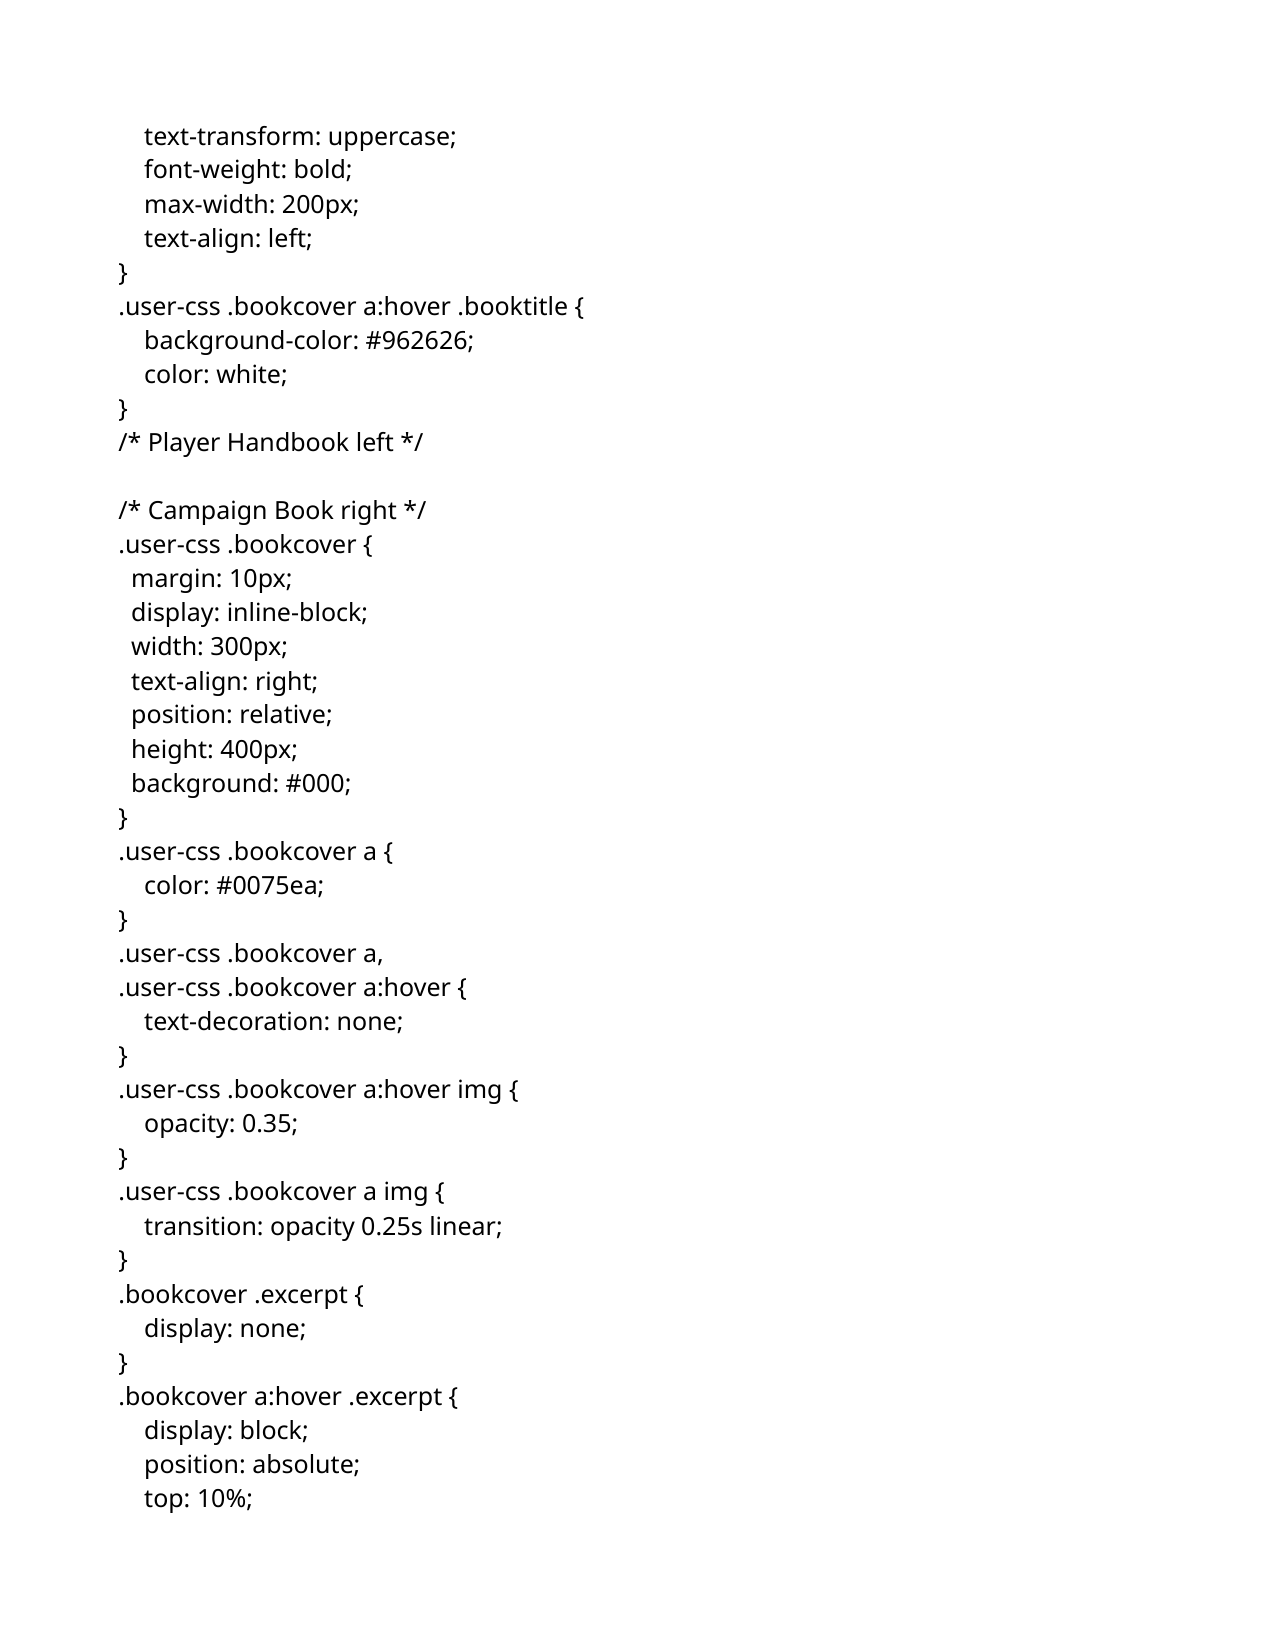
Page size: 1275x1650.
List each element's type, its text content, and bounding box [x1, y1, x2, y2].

text display: block; [118, 1412, 1157, 1447]
text } [118, 799, 1157, 833]
text } [118, 1344, 1157, 1378]
text .user-css .bookcover a:hover .booktitle { [118, 288, 1157, 322]
text } [118, 1038, 1157, 1072]
text .bookcover .excerpt { [118, 1276, 1157, 1310]
text } [118, 902, 1157, 936]
text .user-css .bookcover a:hover { [118, 970, 1157, 1004]
text background: #000; [118, 765, 1157, 799]
text } [118, 254, 1157, 288]
text max-width: 200px; [118, 186, 1157, 220]
text .user-css .bookcover a:hover img { [118, 1072, 1157, 1106]
text color: #0075ea; [118, 867, 1157, 902]
text margin: 10px; [118, 561, 1157, 595]
text text-decoration: none; [118, 1004, 1157, 1038]
text text-align: right; [118, 663, 1157, 697]
text color: white; [118, 357, 1157, 391]
text display: inline-block; [118, 595, 1157, 629]
text top: 10%; [118, 1481, 1157, 1515]
text font-weight: bold; [118, 152, 1157, 186]
text transition: opacity 0.25s linear; [118, 1208, 1157, 1242]
text position: absolute; [118, 1447, 1157, 1481]
text /* Campaign Book right */ [118, 493, 1157, 527]
text .user-css .bookcover a img { [118, 1174, 1157, 1208]
text .user-css .bookcover a, [118, 936, 1157, 970]
text width: 300px; [118, 629, 1157, 663]
text } [118, 1140, 1157, 1174]
text text-align: left; [118, 220, 1157, 254]
text .bookcover a:hover .excerpt { [118, 1378, 1157, 1412]
text .user-css .bookcover a { [118, 833, 1157, 867]
text opacity: 0.35; [118, 1106, 1157, 1140]
text .user-css .bookcover { [118, 527, 1157, 561]
text } [118, 391, 1157, 425]
text display: none; [118, 1310, 1157, 1344]
text position: relative; [118, 697, 1157, 731]
text background-color: #962626; [118, 322, 1157, 357]
text /* Player Handbook left */ [118, 425, 1157, 459]
text } [118, 1242, 1157, 1276]
text text-transform: uppercase; [118, 118, 1157, 152]
text height: 400px; [118, 731, 1157, 765]
